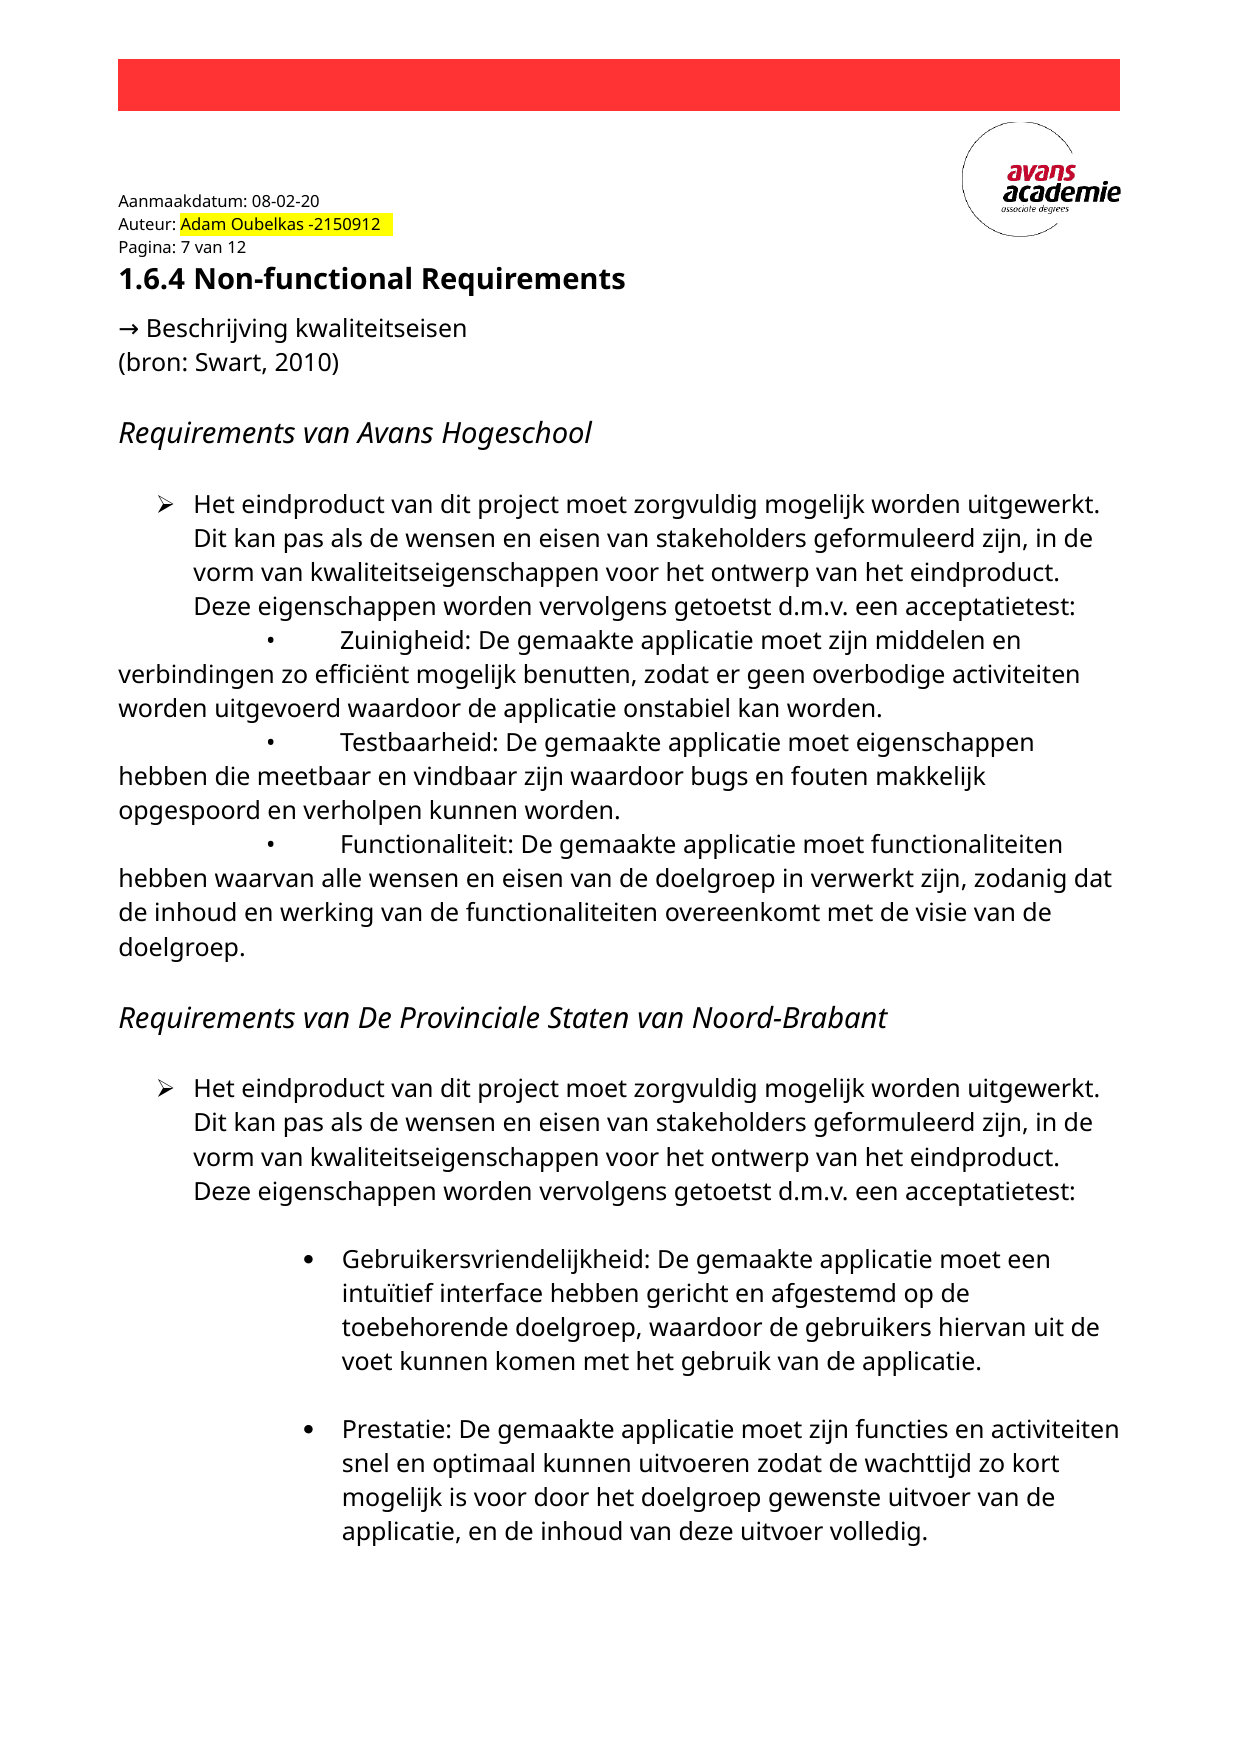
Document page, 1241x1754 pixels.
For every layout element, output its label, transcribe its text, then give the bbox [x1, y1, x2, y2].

subtitle Non-functional Requirements [118, 258, 1122, 298]
text • Functionaliteit: De gemaakte applicatie moet functionaliteiten hebben waarvan alle wensen en eisen van de doelgroep in verwerkt zijn, zodanig dat de inhoud en werking van de functionaliteiten overeenkomt met de visie van de doelgroep. [118, 827, 1122, 963]
text → Beschrijving kwaliteitseisen [118, 310, 1122, 344]
list Gebruikersvriendelijkheid: De gemaakte applicatie moet een intuïtief interface hebben gericht en afgestemd op de toebehorende doelgroep, waardoor de gebruikers hiervan uit de voet kunnen komen met het gebruik van de applicatie. [304, 1241, 1122, 1378]
list Het eindproduct van dit project moet zorgvuldig mogelijk worden uitgewerkt. Dit kan pas als de wensen en eisen van stakeholders geformuleerd zijn, in de vorm van kwaliteitseigenschappen voor het ontwerp van het eindproduct. Deze eigenschappen worden vervolgens getoetst d.m.v. een acceptatietest: [156, 486, 1122, 623]
text • Testbaarheid: De gemaakte applicatie moet eigenschappen hebben die meetbaar en vindbaar zijn waardoor bugs en fouten makkelijk opgespoord en verholpen kunnen worden. [118, 725, 1122, 827]
text Requirements van De Provinciale Staten van Noord-Brabant [118, 997, 1122, 1037]
text Requirements van Avans Hogeschool [118, 413, 1122, 452]
list Het eindproduct van dit project moet zorgvuldig mogelijk worden uitgewerkt. Dit kan pas als de wensen en eisen van stakeholders geformuleerd zijn, in de vorm van kwaliteitseigenschappen voor het ontwerp van het eindproduct. Deze eigenschappen worden vervolgens getoetst d.m.v. een acceptatietest: [156, 1071, 1122, 1207]
text • Zuinigheid: De gemaakte applicatie moet zijn middelen en verbindingen zo efficiënt mogelijk benutten, zodat er geen overbodige activiteiten worden uitgevoerd waardoor de applicatie onstabiel kan worden. [118, 623, 1122, 725]
text (bron: Swart, 2010) [118, 344, 1122, 378]
list Prestatie: De gemaakte applicatie moet zijn functies en activiteiten snel en optimaal kunnen uitvoeren zodat de wachttijd zo kort mogelijk is voor door het doelgroep gewenste uitvoer van de applicatie, en de inhoud van deze uitvoer volledig. [304, 1412, 1122, 1548]
